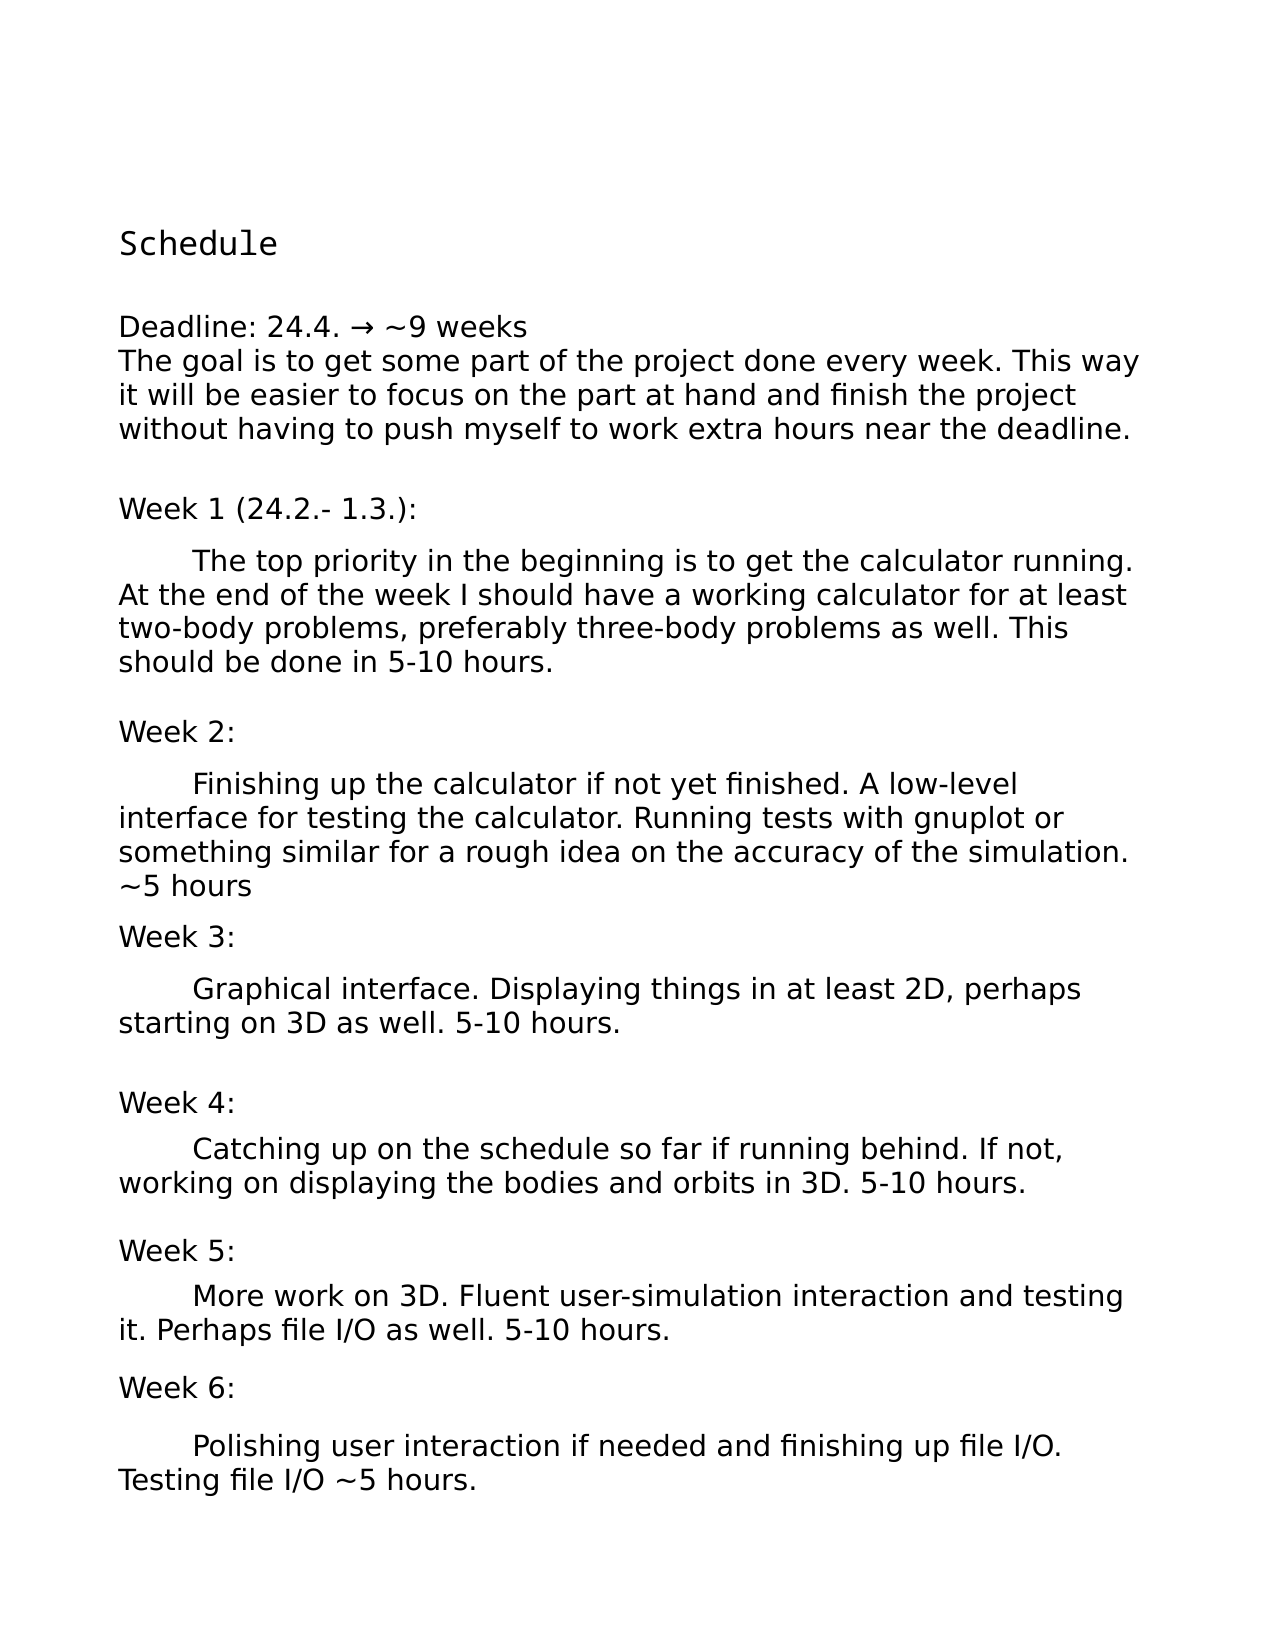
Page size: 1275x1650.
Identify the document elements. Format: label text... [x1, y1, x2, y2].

text Catching up on the schedule so far if running behind. If not, working on displaying the bodies and orbits in 3D. 5-10 hours. [118, 1132, 1157, 1200]
text The top priority in the beginning is to get the calculator running. At the end of the week I should have a working calculator for at least two-body problems, preferably three-body problems as well. This should be done in 5-10 hours. [118, 544, 1157, 680]
text More work on 3D. Fluent user-simulation interaction and testing it. Perhaps file I/O as well. 5-10 hours. [118, 1280, 1157, 1348]
text The goal is to get some part of the project done every week. This way it will be easier to focus on the part at hand and finish the project without having to push myself to work extra hours near the deadline. [118, 345, 1157, 447]
text Week 6: [118, 1371, 1157, 1405]
text Week 1 (24.2.- 1.3.): [118, 492, 1157, 526]
text Polishing user interaction if needed and finishing up file I/O. Testing file I/O ~5 hours. [118, 1429, 1157, 1497]
text Week 4: [118, 1086, 1157, 1120]
text Schedule [118, 220, 1157, 265]
text Finishing up the calculator if not yet finished. A low-level interface for testing the calculator. Running tests with gnuplot or something similar for a rough idea on the accuracy of the simulation. ~5 hours [118, 767, 1157, 903]
text Week 2: [118, 715, 1157, 749]
text Week 3: [118, 921, 1157, 955]
text Graphical interface. Displaying things in at least 2D, perhaps starting on 3D as well. 5-10 hours. [118, 972, 1157, 1040]
text Deadline: 24.4. → ~9 weeks [118, 311, 1157, 345]
text Week 5: [118, 1234, 1157, 1268]
